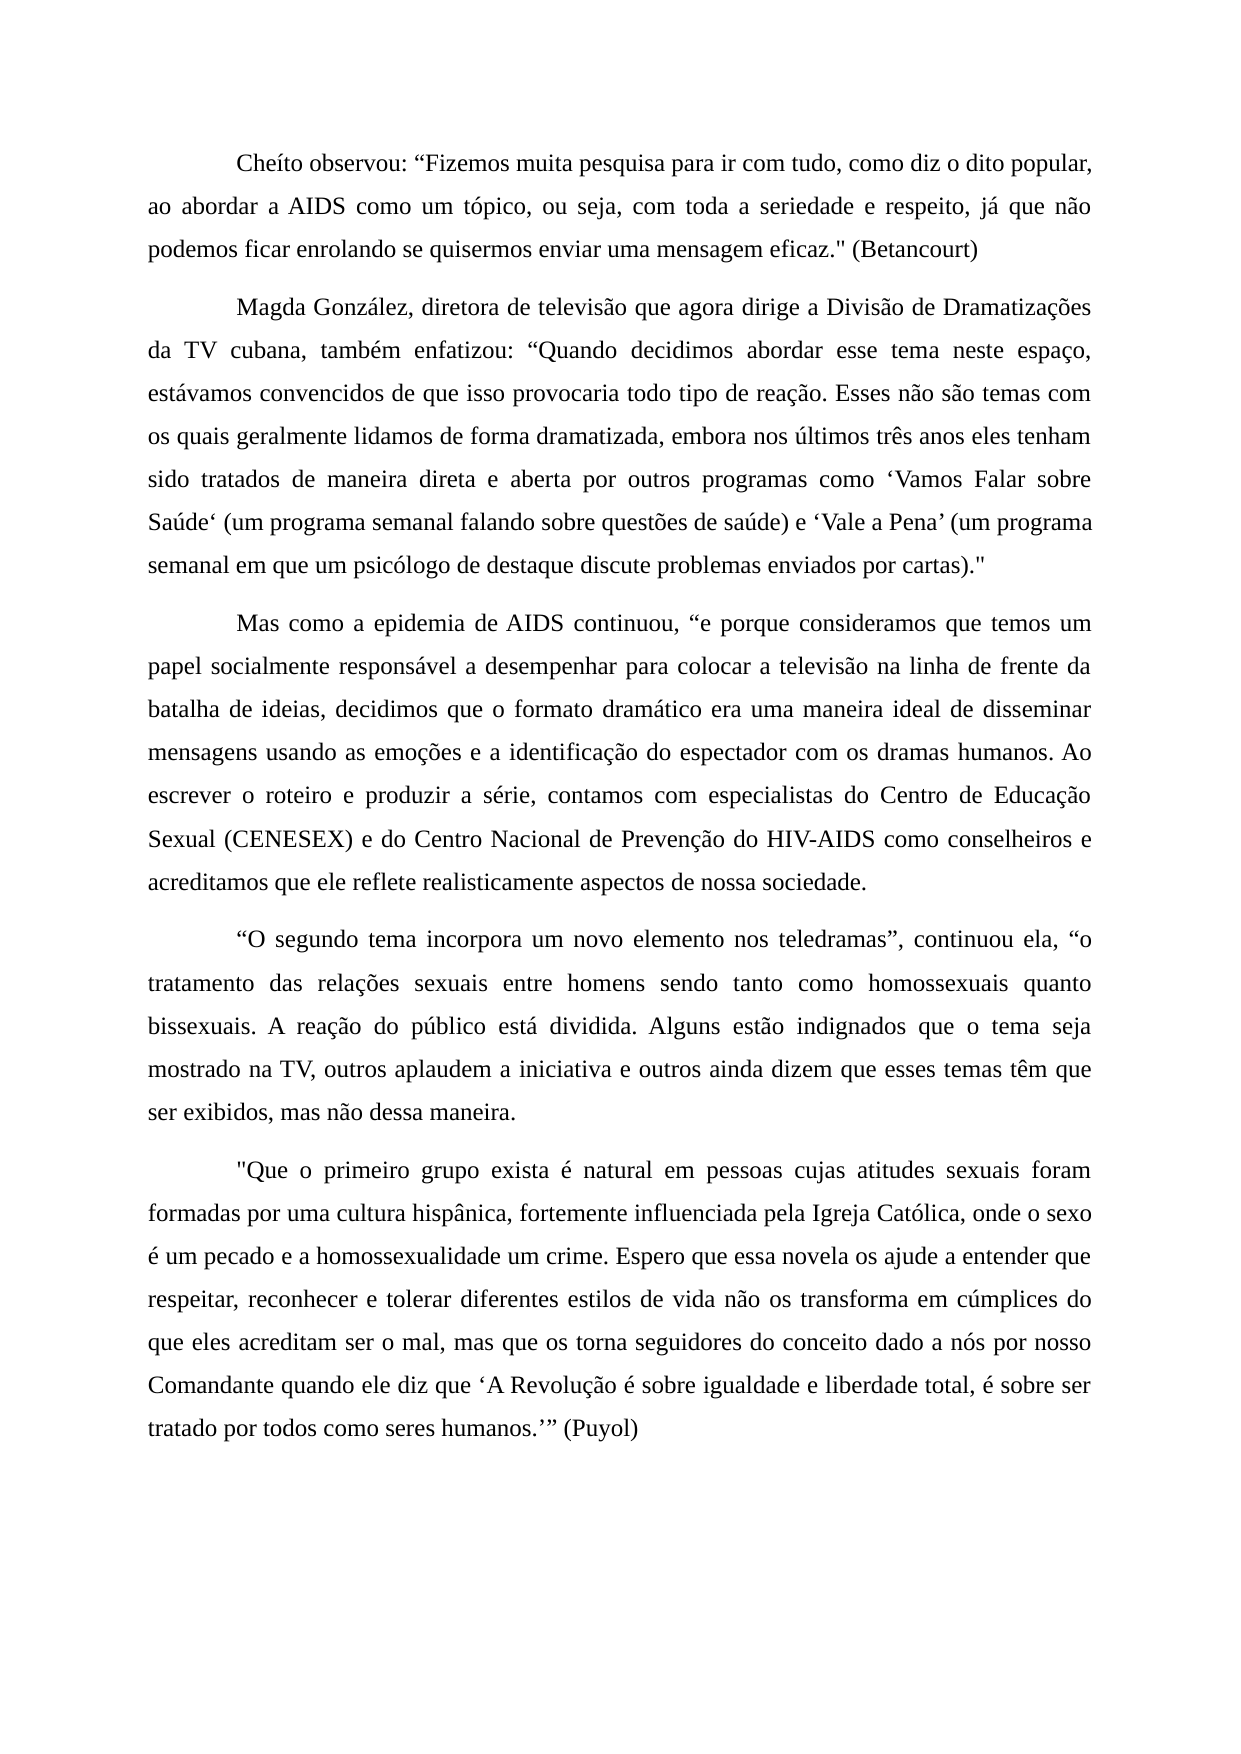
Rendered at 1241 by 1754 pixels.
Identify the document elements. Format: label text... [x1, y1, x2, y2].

text “O segundo tema incorpora um novo elemento nos teledramas”, continuou ela, “o tratamento das relações sexuais entre homens sendo tanto como homossexuais quanto bissexuais. A reação do público está dividida. Alguns estão indignados que o tema seja mostrado na TV, outros aplaudem a iniciativa e outros ainda dizem que esses temas têm que ser exibidos, mas não dessa maneira. [148, 924, 1093, 1126]
text Mas como a epidemia de AIDS continuou, “e porque consideramos que temos um papel socialmente responsável a desempenhar para colocar a televisão na linha de frente da batalha de ideias, decidimos que o formato dramático era uma maneira ideal de disseminar mensagens usando as emoções e a identificação do espectador com os dramas humanos. Ao escrever o roteiro e produzir a série, contamos com especialistas do Centro de Educação Sexual (CENESEX) e do Centro Nacional de Prevenção do HIV-AIDS como conselheiros e acreditamos que ele reflete realisticamente aspectos de nossa sociedade. [148, 608, 1093, 896]
text Cheíto observou: “Fizemos muita pesquisa para ir com tudo, como diz o dito popular, ao abordar a AIDS como um tópico, ou seja, com toda a seriedade e respeito, já que não podemos ficar enrolando se quisermos enviar uma mensagem eficaz." (Betancourt) [148, 148, 1093, 263]
text "Que o primeiro grupo exista é natural em pessoas cujas atitudes sexuais foram formadas por uma cultura hispânica, fortemente influenciada pela Igreja Católica, onde o sexo é um pecado e a homossexualidade um crime. Espero que essa novela os ajude a entender que respeitar, reconhecer e tolerar diferentes estilos de vida não os transforma em cúmplices do que eles acreditam ser o mal, mas que os torna seguidores do conceito dado a nós por nosso Comandante quando ele diz que ‘A Revolução é sobre igualdade e liberdade total, é sobre ser tratado por todos como seres humanos.’” (Puyol) [148, 1155, 1093, 1442]
text Magda González, diretora de televisão que agora dirige a Divisão de Dramatizações da TV cubana, também enfatizou: “Quando decidimos abordar esse tema neste espaço, estávamos convencidos de que isso provocaria todo tipo de reação. Esses não são temas com os quais geralmente lidamos de forma dramatizada, embora nos últimos três anos eles tenham sido tratados de maneira direta e aberta por outros programas como ‘Vamos Falar sobre Saúde‘ (um programa semanal falando sobre questões de saúde) e ‘Vale a Pena’ (um programa semanal em que um psicólogo de destaque discute problemas enviados por cartas)." [148, 292, 1093, 579]
